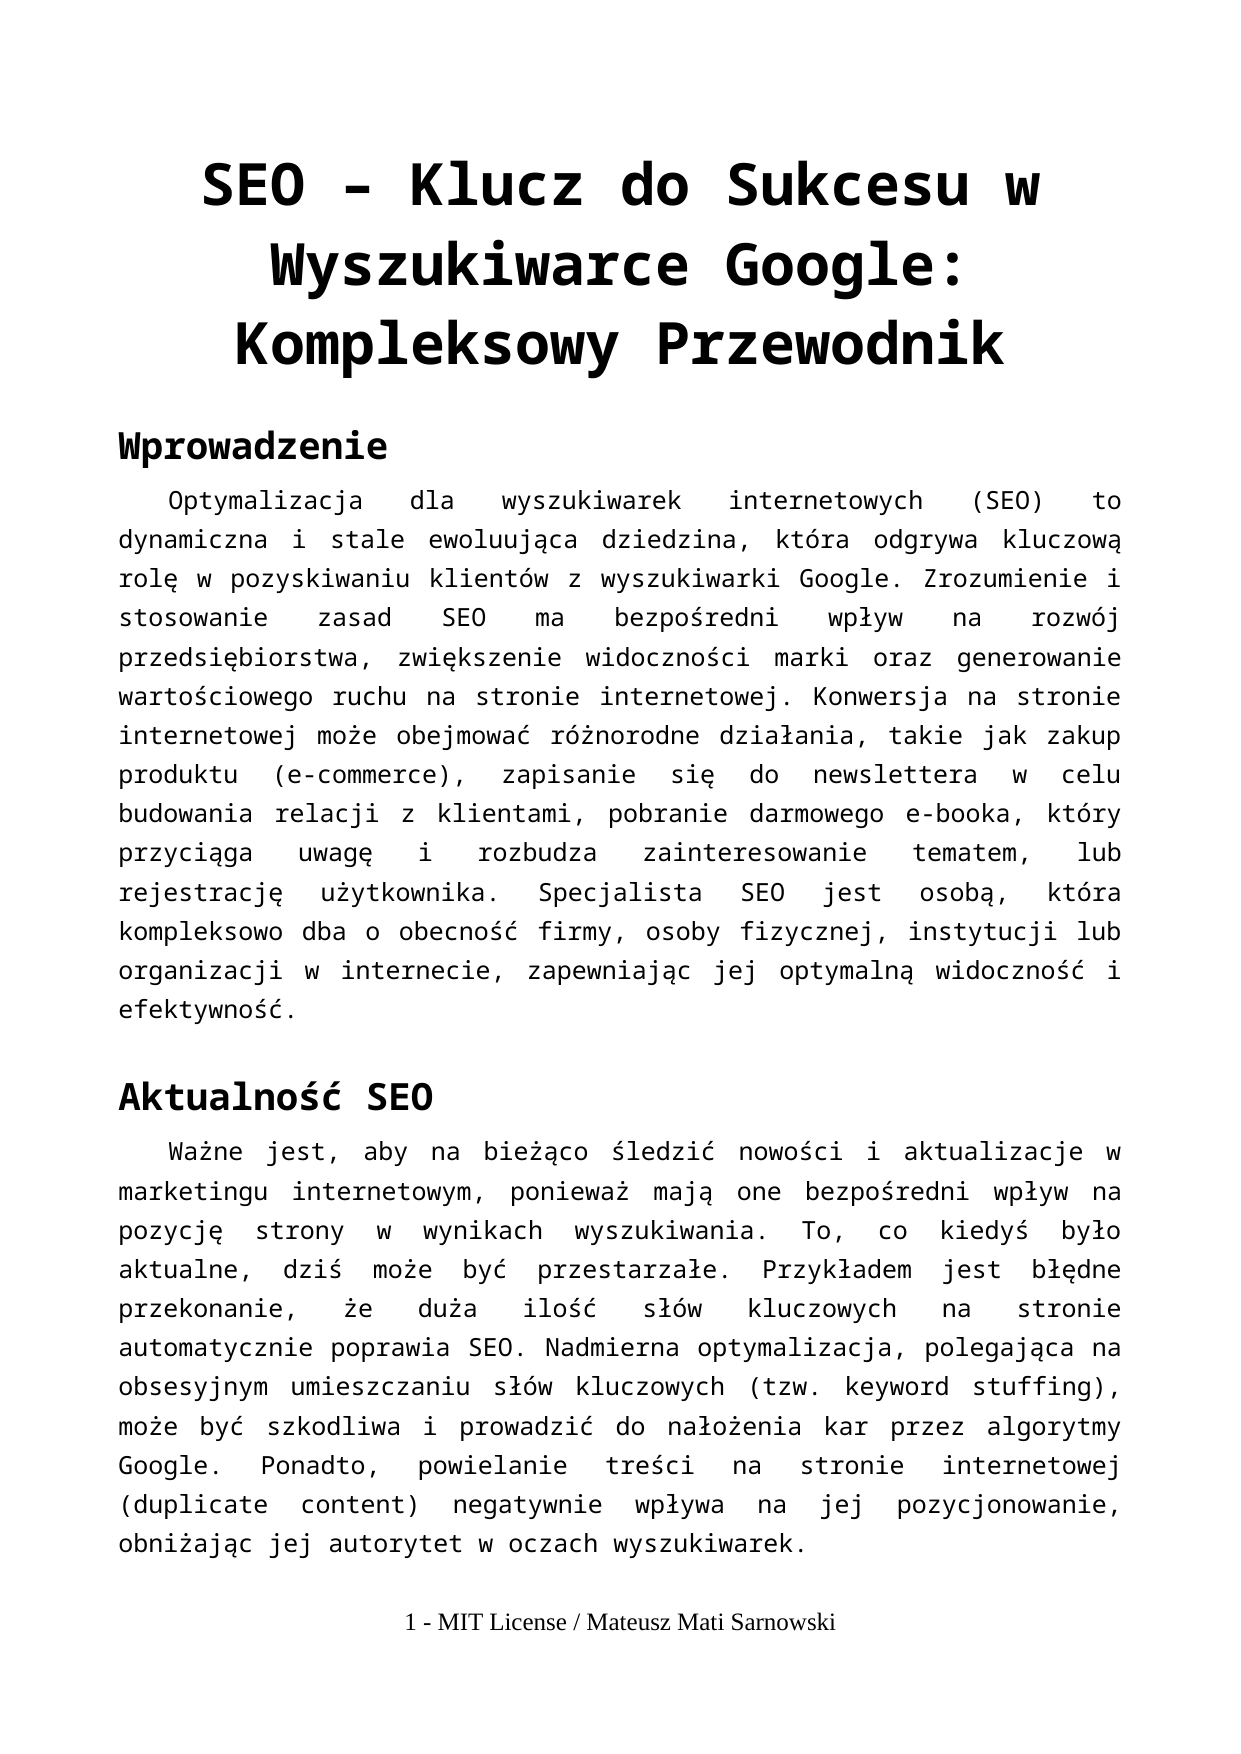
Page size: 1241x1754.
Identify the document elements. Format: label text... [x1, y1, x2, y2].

text Optymalizacja dla wyszukiwarek internetowych (SEO) to dynamiczna i stale ewoluująca dziedzina, która odgrywa kluczową rolę w pozyskiwaniu klientów z wyszukiwarki Google. Zrozumienie i stosowanie zasad SEO ma bezpośredni wpływ na rozwój przedsiębiorstwa, zwiększenie widoczności marki oraz generowanie wartościowego ruchu na stronie internetowej. Konwersja na stronie internetowej może obejmować różnorodne działania, takie jak zakup produktu (e-commerce), zapisanie się do newslettera w celu budowania relacji z klientami, pobranie darmowego e-booka, który przyciąga uwagę i rozbudza zainteresowanie tematem, lub rejestrację użytkownika. Specjalista SEO jest osobą, która kompleksowo dba o obecność firmy, osoby fizycznej, instytucji lub organizacji w internecie, zapewniając jej optymalną widoczność i efektywność. [118, 483, 1122, 1026]
subtitle Wprowadzenie [118, 419, 1122, 470]
subtitle Aktualność SEO [118, 1071, 1122, 1122]
title SEO – Klucz do Sukcesu w Wyszukiwarce Google: Kompleksowy Przewodnik [118, 143, 1122, 382]
text Ważne jest, aby na bieżąco śledzić nowości i aktualizacje w marketingu internetowym, ponieważ mają one bezpośredni wpływ na pozycję strony w wynikach wyszukiwania. To, co kiedyś było aktualne, dziś może być przestarzałe. Przykładem jest błędne przekonanie, że duża ilość słów kluczowych na stronie automatycznie poprawia SEO. Nadmierna optymalizacja, polegająca na obsesyjnym umieszczaniu słów kluczowych (tzw. keyword stuffing), może być szkodliwa i prowadzić do nałożenia kar przez algorytmy Google. Ponadto, powielanie treści na stronie internetowej (duplicate content) negatywnie wpływa na jej pozycjonowanie, obniżając jej autorytet w oczach wyszukiwarek. [118, 1134, 1122, 1560]
